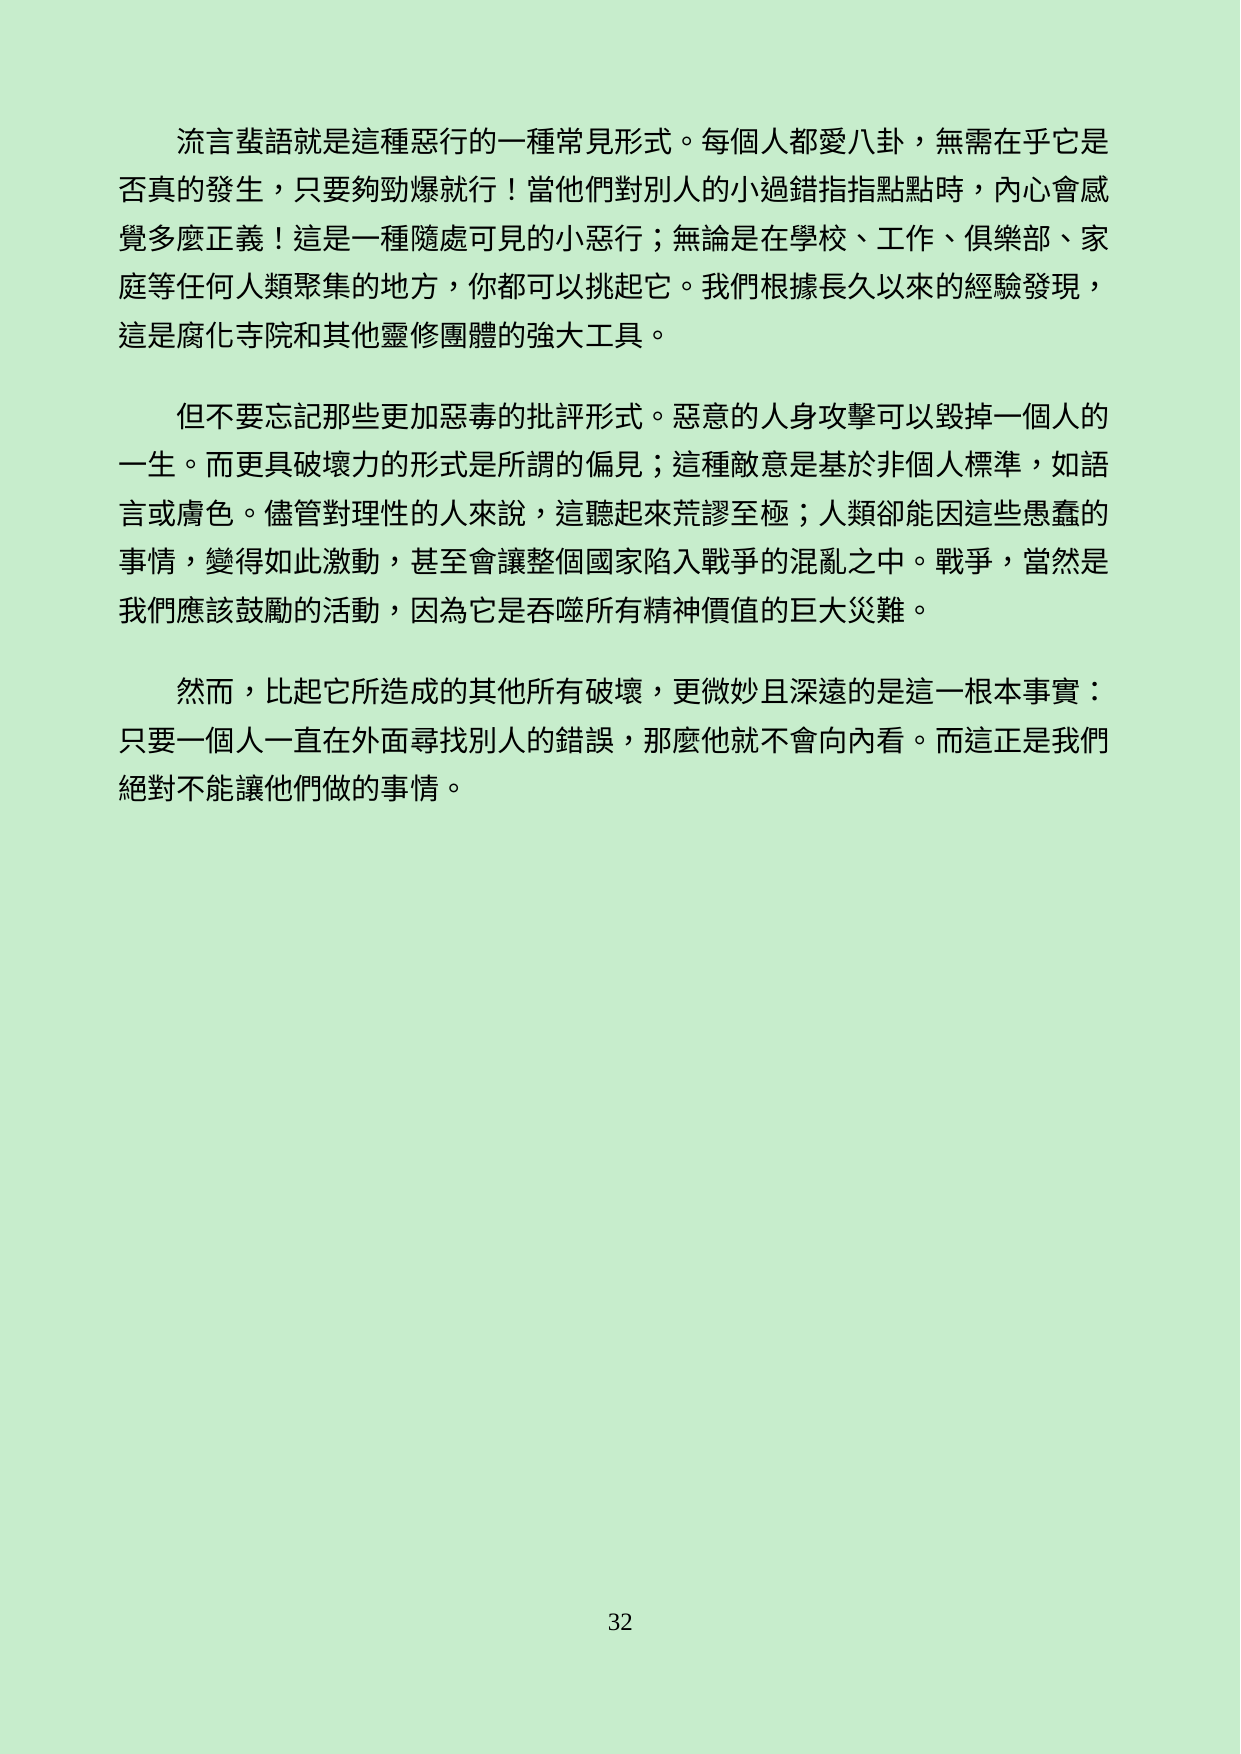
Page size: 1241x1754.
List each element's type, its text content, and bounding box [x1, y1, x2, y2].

text 流言蜚語就是這種惡行的一種常見形式。每個人都愛八卦，無需在乎它是否真的發生，只要夠勁爆就行！當他們對別人的小過錯指指點點時，內心會感覺多麼正義！這是一種隨處可見的小惡行；無論是在學校、工作、俱樂部、家庭等任何人類聚集的地方，你都可以挑起它。我們根據長久以來的經驗發現，這是腐化寺院和其他靈修團體的強大工具。 [118, 118, 1122, 354]
text 但不要忘記那些更加惡毒的批評形式。惡意的人身攻擊可以毀掉一個人的一生。而更具破壞力的形式是所謂的偏見；這種敵意是基於非個人標準，如語言或膚色。儘管對理性的人來說，這聽起來荒謬至極；人類卻能因這些愚蠢的事情，變得如此激動，甚至會讓整個國家陷入戰爭的混亂之中。戰爭，當然是我們應該鼓勵的活動，因為它是吞噬所有精神價值的巨大災難。 [118, 393, 1122, 630]
text 然而，比起它所造成的其他所有破壞，更微妙且深遠的是這一根本事實：只要一個人一直在外面尋找別人的錯誤，那麼他就不會向內看。而這正是我們絕對不能讓他們做的事情。 [118, 668, 1122, 808]
